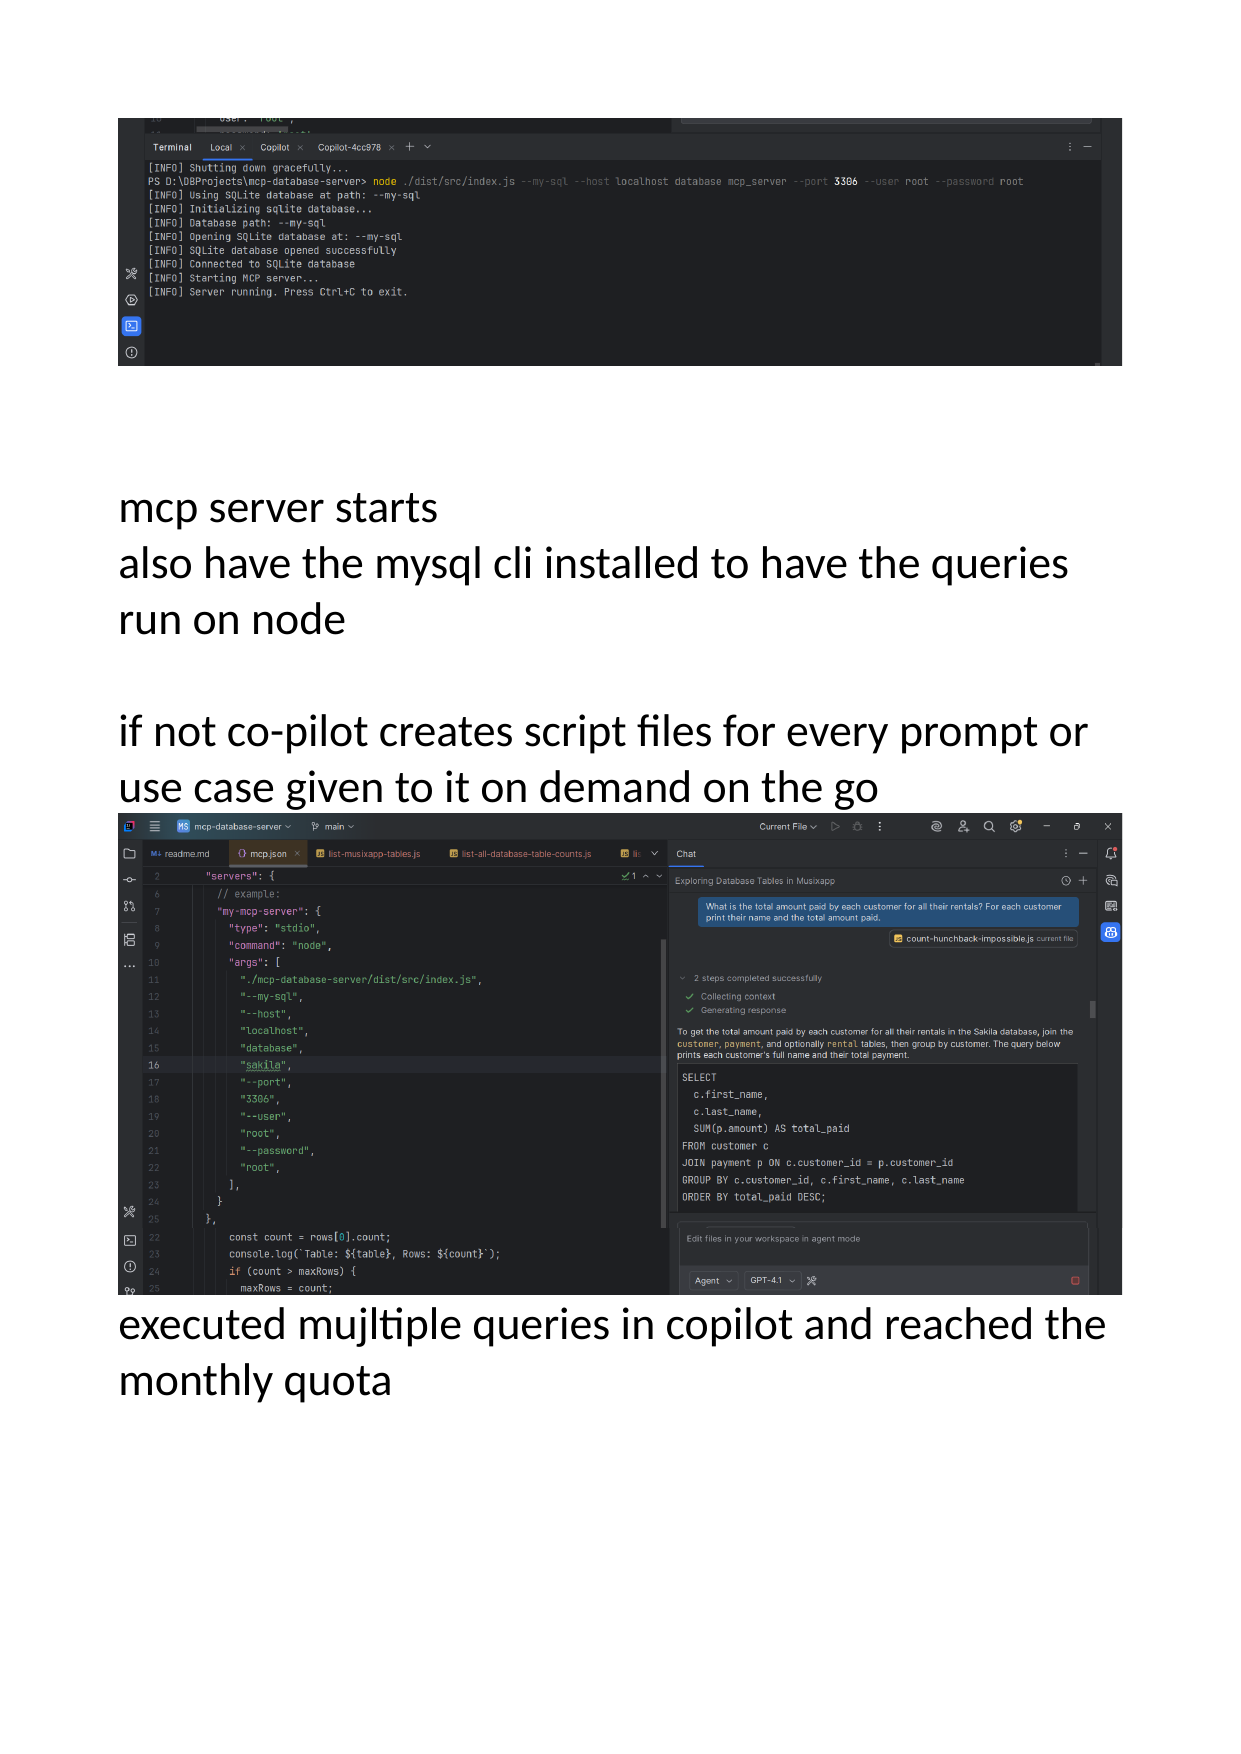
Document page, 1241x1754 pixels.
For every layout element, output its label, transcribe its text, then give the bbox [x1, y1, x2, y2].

text if not co-pilot creates script files for every prompt or use case given to it on demand on the go [118, 702, 1122, 813]
text mcp server starts [118, 422, 1122, 534]
text also have the mysql cli installed to have the queries run on node [118, 534, 1122, 646]
text executed mujltiple queries in copilot and reached the monthly quota [118, 1295, 1122, 1463]
picture [118, 813, 1123, 1295]
picture [118, 118, 1123, 366]
